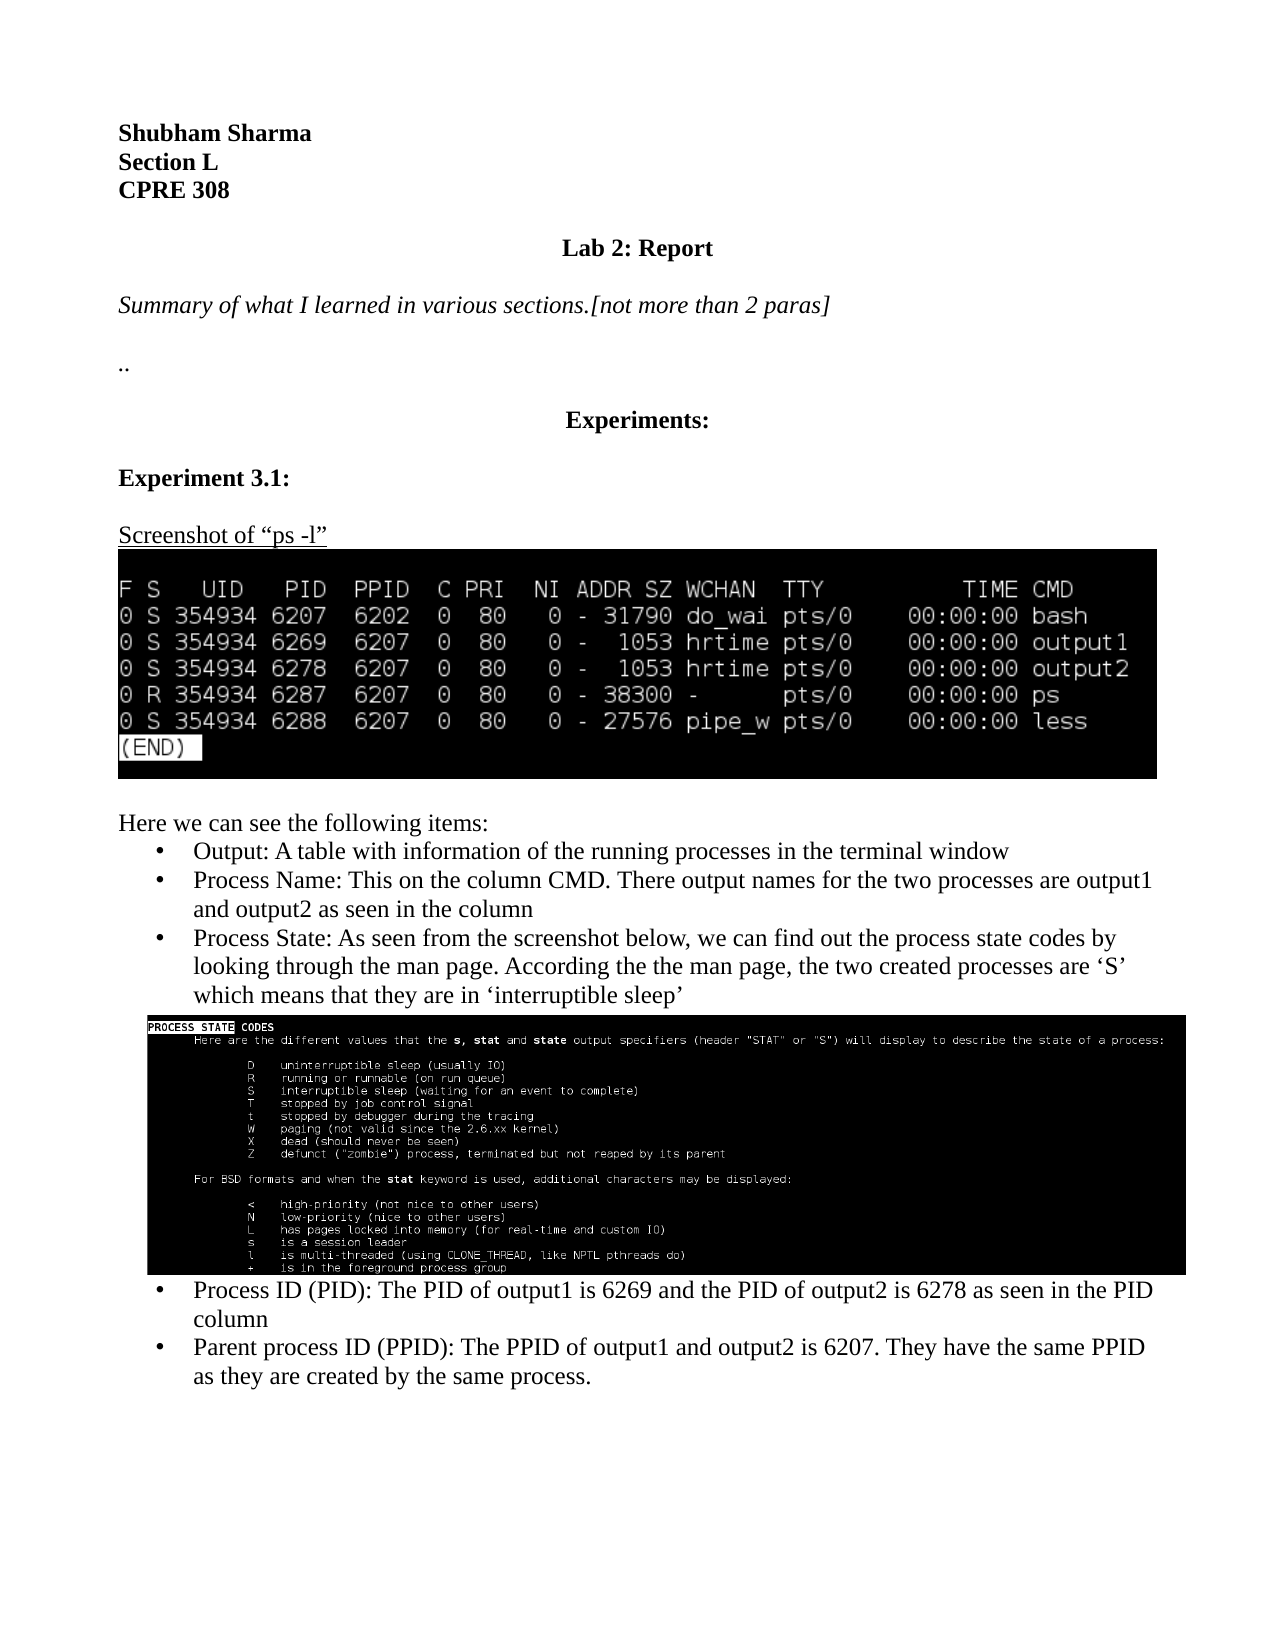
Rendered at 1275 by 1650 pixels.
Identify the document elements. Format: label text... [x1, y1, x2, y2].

list [156, 1009, 1157, 1015]
list Parent process ID (PPID): The PPID of output1 and output2 is 6207. They have the same PPID as they are created by the same process. [156, 1332, 1157, 1390]
text CPRE 308 [118, 176, 1157, 204]
list Process Name: This on the column CMD. There output names for the two processes are output1 and output2 as seen in the column [156, 865, 1157, 923]
text Summary of what I learned in various sections.[not more than 2 paras] [118, 291, 1157, 319]
text Screenshot of “ps -l” [118, 521, 1157, 549]
text .. [118, 348, 1157, 377]
text Section L [118, 147, 1157, 176]
picture [147, 1015, 1186, 1275]
list Process ID (PID): The PID of output1 is 6269 and the PID of output2 is 6278 as seen in the PID column [156, 1275, 1157, 1332]
text Here we can see the following items: [118, 808, 1157, 836]
text Shubham Sharma [118, 118, 1157, 147]
text Experiment 3.1: [118, 463, 1157, 492]
list Process State: As seen from the screenshot below, we can find out the process state codes by looking through the man page. According the the man page, the two created processes are ‘S’ which means that they are in ‘interruptible sleep’ [156, 923, 1157, 1009]
text Lab 2: Report [118, 233, 1157, 262]
text Experiments: [118, 406, 1157, 434]
picture [118, 549, 1157, 779]
list Output: A table with information of the running processes in the terminal window [156, 836, 1157, 865]
